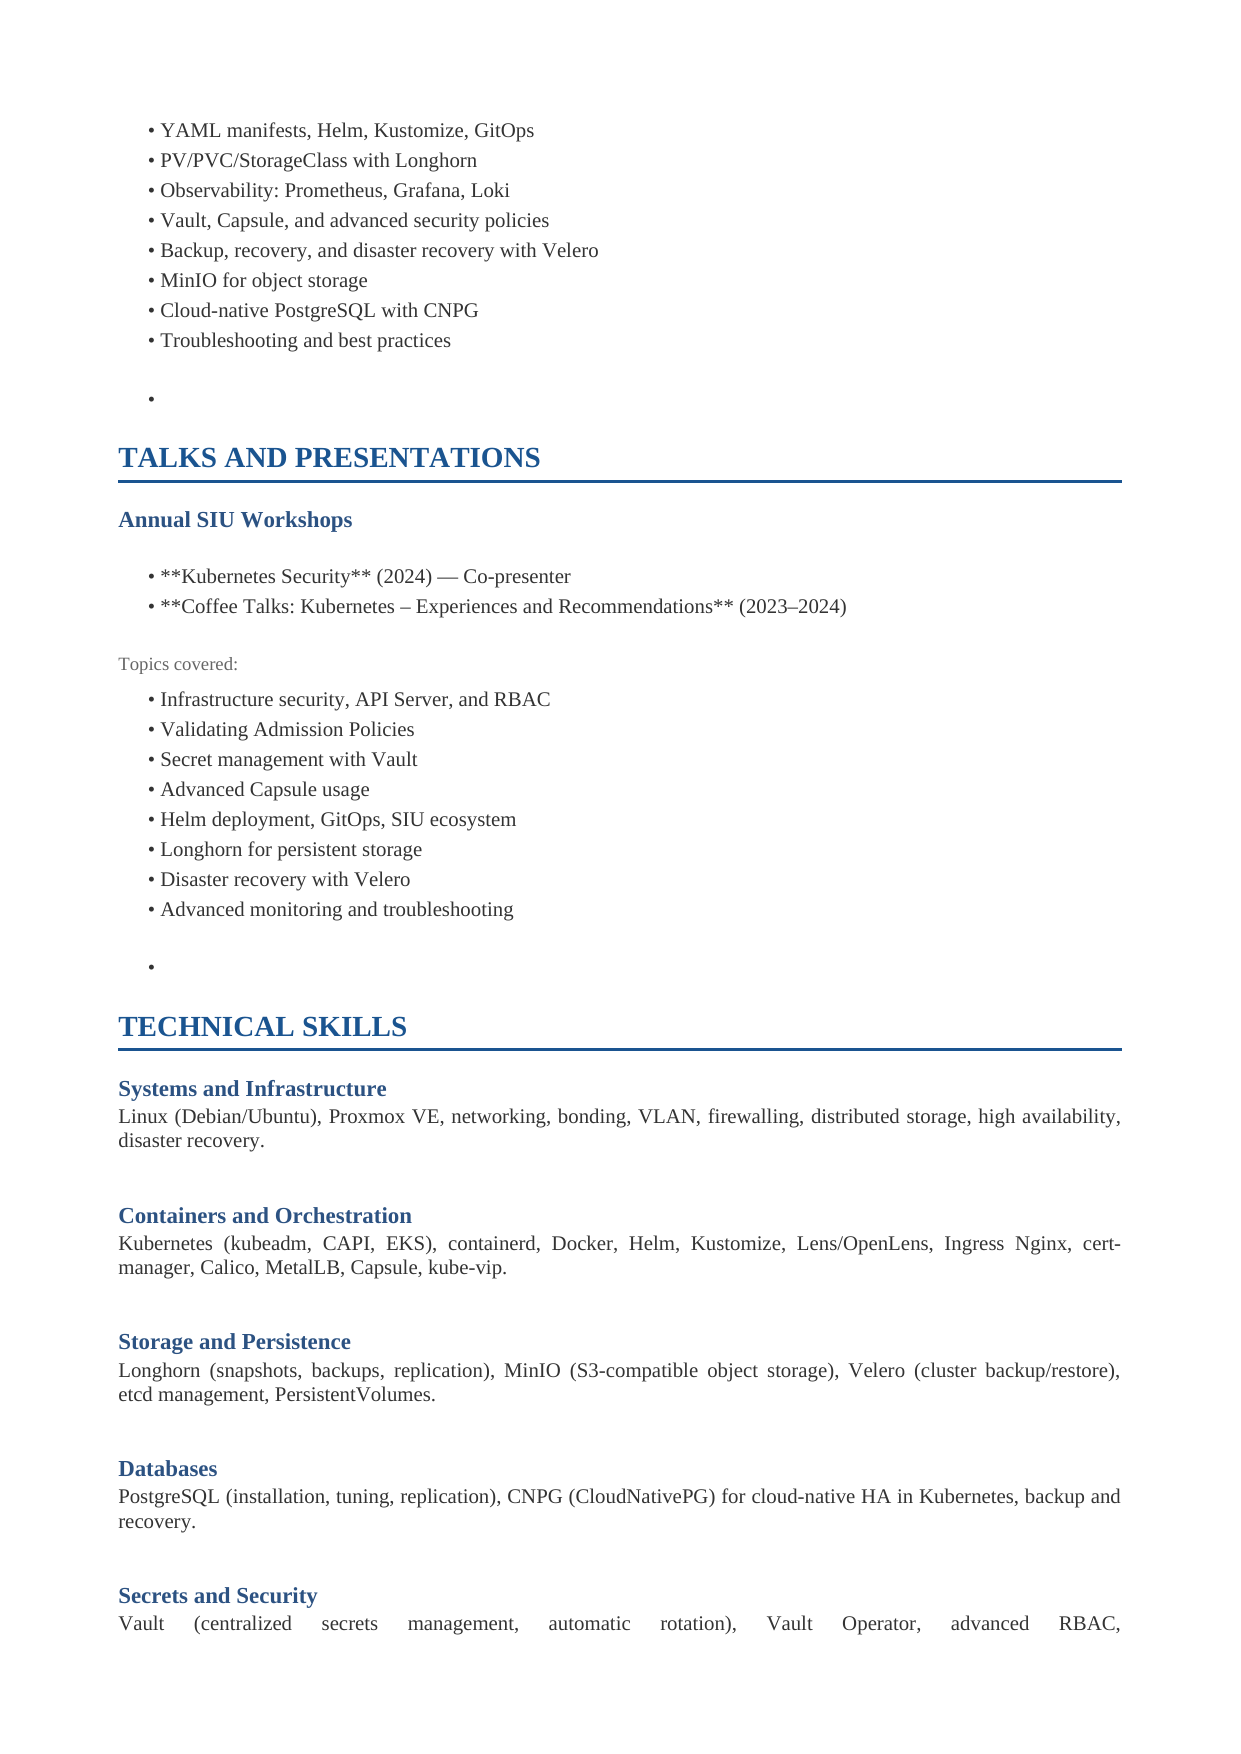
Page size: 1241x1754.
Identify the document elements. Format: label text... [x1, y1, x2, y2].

title Databases [118, 1455, 1122, 1482]
text • **Coffee Talks: Kubernetes – Experiences and Recommendations** (2023–2024) [148, 594, 1122, 618]
text • Longhorn for persistent storage [148, 837, 1122, 861]
text • Helm deployment, GitOps, SIU ecosystem [148, 807, 1122, 831]
text • Validating Admission Policies [148, 717, 1122, 741]
text • [148, 387, 1122, 411]
text • Backup, recovery, and disaster recovery with Velero [148, 238, 1122, 262]
text Topics covered: [118, 653, 1122, 675]
text • Advanced Capsule usage [148, 777, 1122, 801]
text TALKS AND PRESENTATIONS [118, 441, 1122, 480]
text Longhorn (snapshots, backups, replication), MinIO (S3-compatible object storage), Velero (cluster backup/restore), etcd management, PersistentVolumes. [118, 1358, 1122, 1406]
text • Advanced monitoring and troubleshooting [148, 897, 1122, 921]
title Storage and Persistence [118, 1328, 1122, 1355]
text • Troubleshooting and best practices [148, 328, 1122, 352]
text TECHNICAL SKILLS [118, 1009, 1122, 1048]
text Kubernetes (kubeadm, CAPI, EKS), containerd, Docker, Helm, Kustomize, Lens/OpenLens, Ingress Nginx, cert-manager, Calico, MetalLB, Capsule, kube-vip. [118, 1231, 1122, 1279]
text • Observability: Prometheus, Grafana, Loki [148, 178, 1122, 202]
text • YAML manifests, Helm, Kustomize, GitOps [148, 118, 1122, 142]
text PostgreSQL (installation, tuning, replication), CNPG (CloudNativePG) for cloud-native HA in Kubernetes, backup and recovery. [118, 1484, 1122, 1533]
text • Vault, Capsule, and advanced security policies [148, 208, 1122, 232]
text • **Kubernetes Security** (2024) — Co-presenter [148, 564, 1122, 588]
text Linux (Debian/Ubuntu), Proxmox VE, networking, bonding, VLAN, firewalling, distributed storage, high availability, disaster recovery. [118, 1104, 1122, 1152]
title Annual SIU Workshops [118, 506, 1122, 533]
title Secrets and Security [118, 1582, 1122, 1608]
text Vault (centralized secrets management, automatic rotation), Vault Operator, advanced RBAC, [118, 1611, 1122, 1635]
text • Disaster recovery with Velero [148, 867, 1122, 891]
text • Secret management with Vault [148, 747, 1122, 771]
text • [148, 955, 1122, 979]
text • Infrastructure security, API Server, and RBAC [148, 687, 1122, 711]
title Containers and Orchestration [118, 1202, 1122, 1228]
text • Cloud-native PostgreSQL with CNPG [148, 298, 1122, 322]
text • PV/PVC/StorageClass with Longhorn [148, 148, 1122, 172]
title Systems and Infrastructure [118, 1075, 1122, 1101]
text • MinIO for object storage [148, 268, 1122, 292]
